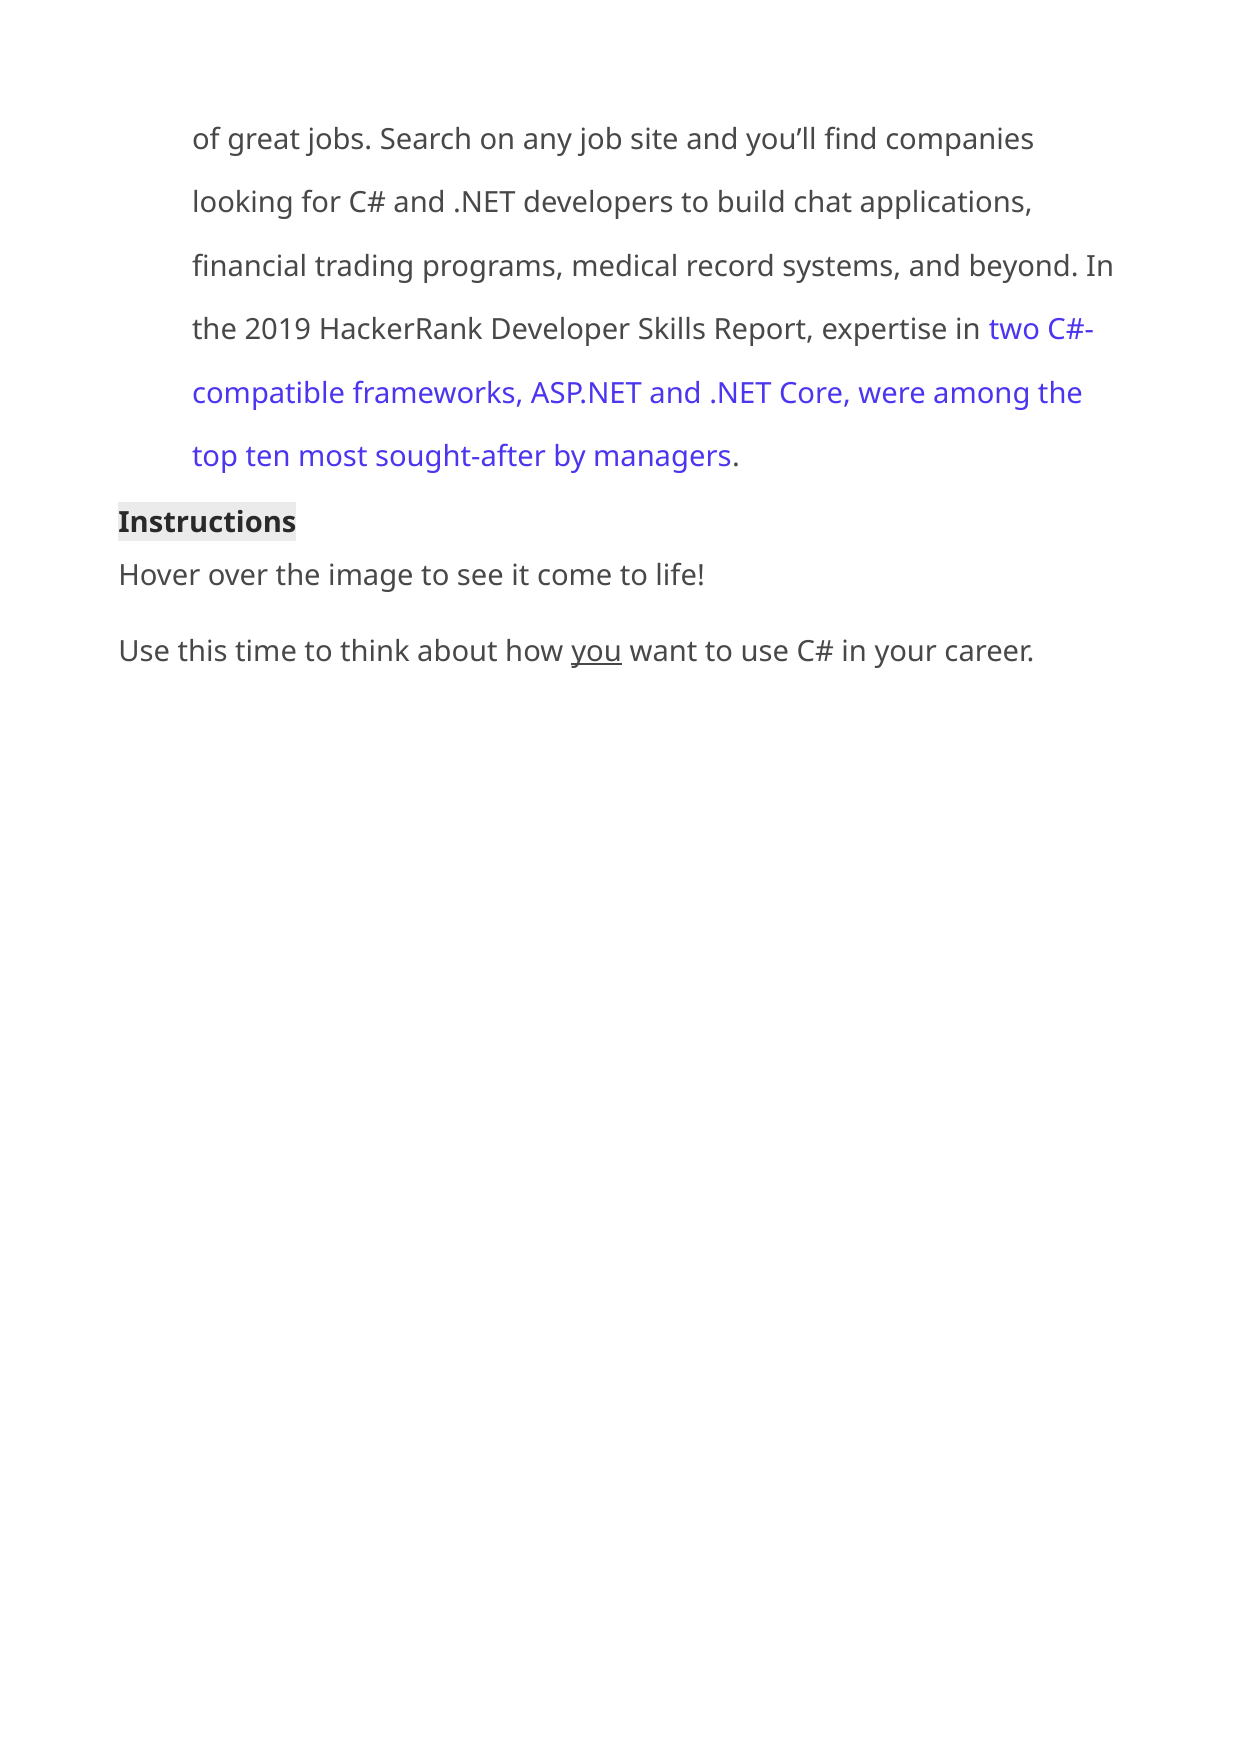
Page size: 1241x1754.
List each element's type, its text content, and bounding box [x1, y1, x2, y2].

list of great jobs. Search on any job site and you’ll find companies looking for C# and .NET developers to build chat applications, financial trading programs, medical record systems, and beyond. In the 2019 HackerRank Developer Skills Report, expertise in two C#-compatible frameworks, ASP.NET and .NET Core, were among the top ten most sought-after by managers. [162, 118, 1122, 475]
text Use this time to think about how you want to use C# in your career. [118, 630, 1122, 669]
text Hover over the image to see it come to life! [118, 554, 1122, 594]
text Instructions [118, 500, 1122, 541]
